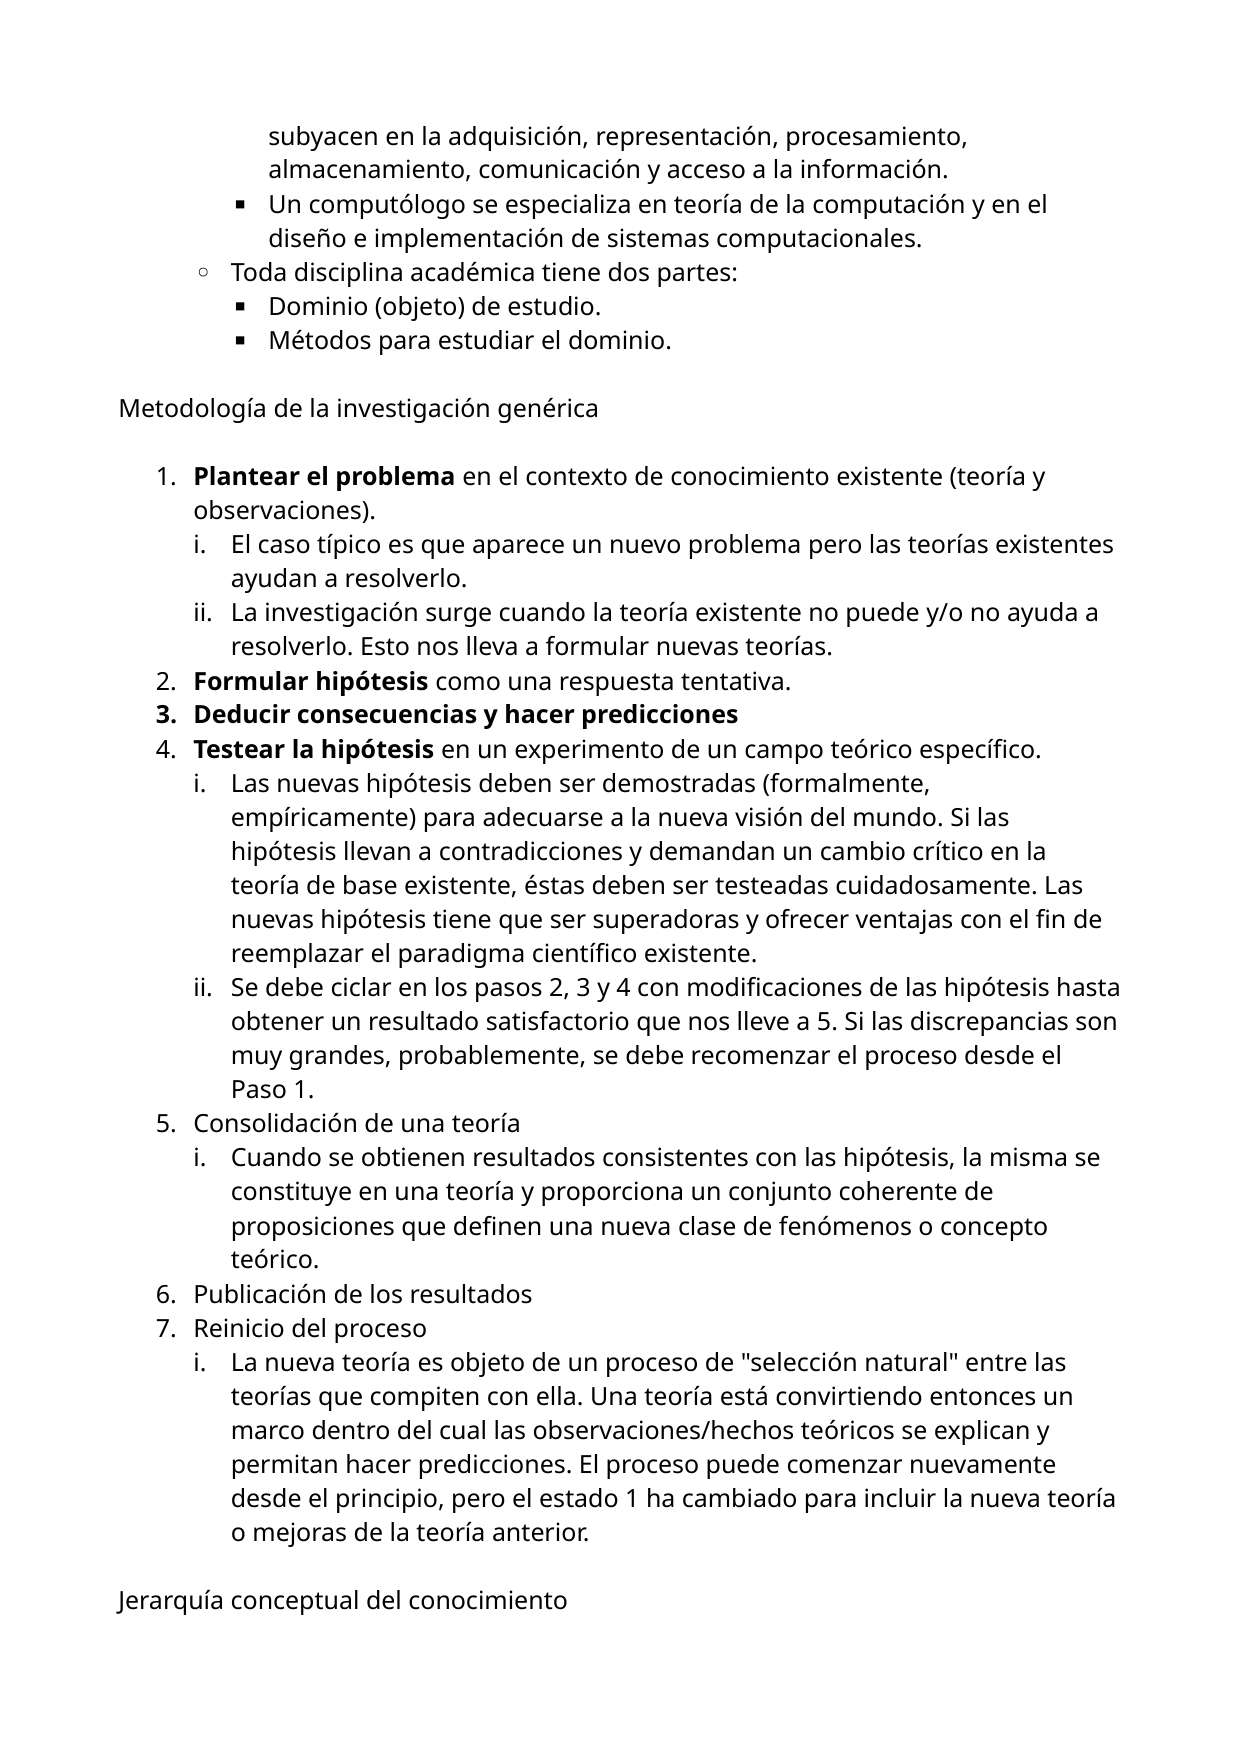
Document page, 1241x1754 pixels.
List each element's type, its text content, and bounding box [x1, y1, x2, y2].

text Metodología de la investigación genérica [118, 391, 1122, 425]
list Publicación de los resultados [156, 1276, 1122, 1310]
list Un computólogo se especializa en teoría de la computación y en el diseño e implementación de sistemas computacionales. [231, 186, 1122, 254]
list subyacen en la adquisición, representación, procesamiento, almacenamiento, comunicación y acceso a la información. [231, 118, 1122, 186]
list La nueva teoría es objeto de un proceso de "selección natural" entre las teorías que compiten con ella. Una teoría está convirtiendo entonces un marco dentro del cual las observaciones/hechos teóricos se explican y permitan hacer predicciones. El proceso puede comenzar nuevamente desde el principio, pero el estado 1 ha cambiado para incluir la nueva teoría o mejoras de la teoría anterior. [193, 1344, 1122, 1549]
list Reinicio del proceso [156, 1310, 1122, 1344]
list Métodos para estudiar el dominio. [231, 322, 1122, 357]
list Las nuevas hipótesis deben ser demostradas (formalmente, empíricamente) para adecuarse a la nueva visión del mundo. Si las hipótesis llevan a contradicciones y demandan un cambio crítico en la teoría de base existente, éstas deben ser testeadas cuidadosamente. Las nuevas hipótesis tiene que ser superadoras y ofrecer ventajas con el fin de reemplazar el paradigma científico existente. [193, 765, 1122, 970]
list Testear la hipótesis en un experimento de un campo teórico específico. [156, 731, 1122, 765]
list Dominio (objeto) de estudio. [231, 288, 1122, 322]
list El caso típico es que aparece un nuevo problema pero las teorías existentes ayudan a resolverlo. [193, 527, 1122, 595]
text Jerarquía conceptual del conocimiento [118, 1583, 1122, 1617]
list Formular hipótesis como una respuesta tentativa. [156, 663, 1122, 697]
list Plantear el problema en el contexto de conocimiento existente (teoría y observaciones). [156, 459, 1122, 527]
list Cuando se obtienen resultados consistentes con las hipótesis, la misma se constituye en una teoría y proporciona un conjunto coherente de proposiciones que definen una nueva clase de fenómenos o concepto teórico. [193, 1140, 1122, 1276]
list Se debe ciclar en los pasos 2, 3 y 4 con modificaciones de las hipótesis hasta obtener un resultado satisfactorio que nos lleve a 5. Si las discrepancias son muy grandes, probablemente, se debe recomenzar el proceso desde el Paso 1. [193, 970, 1122, 1106]
list Deducir consecuencias y hacer predicciones [156, 697, 1122, 731]
list Consolidación de una teoría [156, 1106, 1122, 1140]
list Toda disciplina académica tiene dos partes: [193, 254, 1122, 288]
list La investigación surge cuando la teoría existente no puede y/o no ayuda a resolverlo. Esto nos lleva a formular nuevas teorías. [193, 595, 1122, 663]
